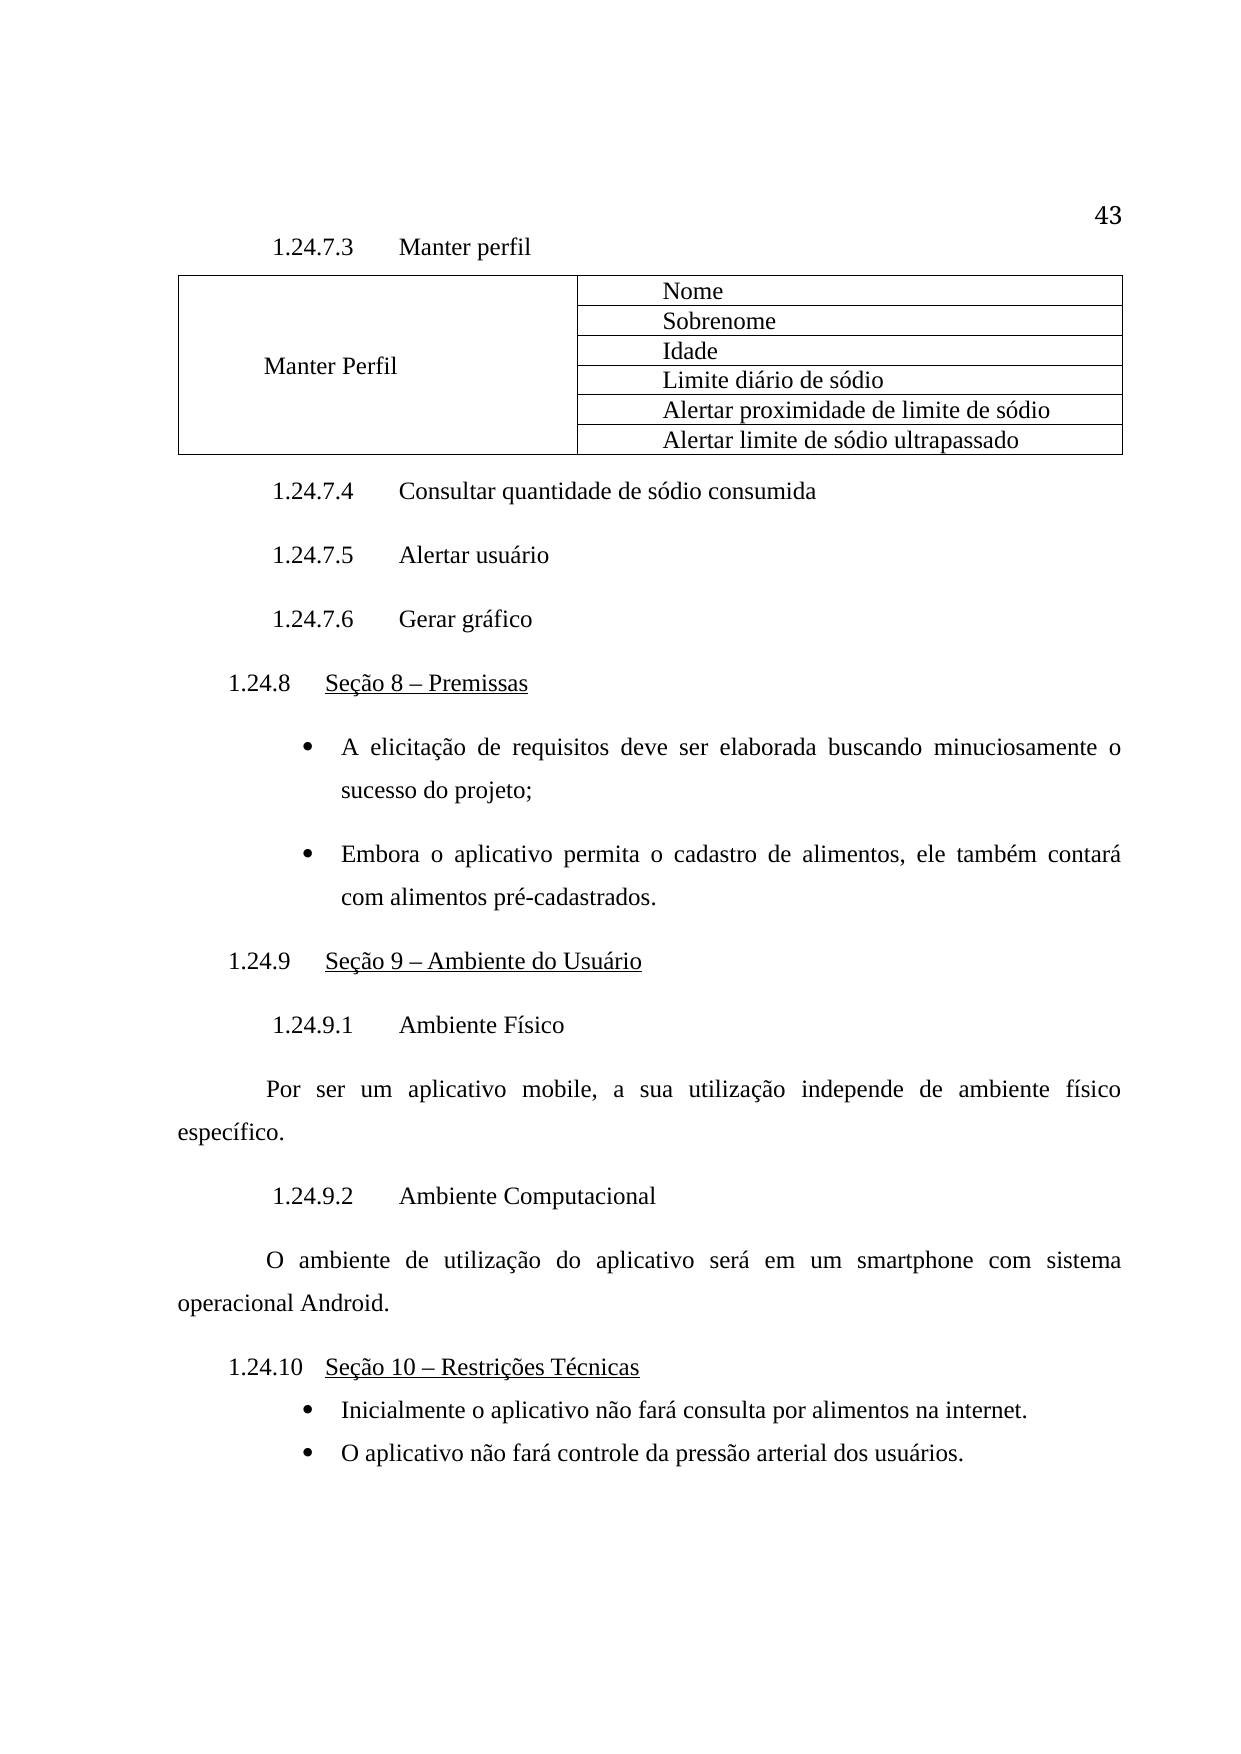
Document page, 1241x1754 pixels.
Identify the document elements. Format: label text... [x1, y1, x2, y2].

list A elicitação de requisitos deve ser elaborada buscando minuciosamente o sucesso do projeto; [303, 732, 1122, 803]
table_cell Sobrenome [578, 306, 1122, 335]
subtitle Consultar quantidade de sódio consumida [266, 476, 1122, 504]
table_cell Limite diário de sódio [578, 366, 1122, 394]
subtitle Seção 10 – Restrições Técnicas [222, 1352, 1122, 1381]
list Inicialmente o aplicativo não fará consulta por alimentos na internet. [303, 1395, 1122, 1424]
list O aplicativo não fará controle da pressão arterial dos usuários. [303, 1438, 1122, 1467]
text Por ser um aplicativo mobile, a sua utilização independe de ambiente físico específico. [177, 1074, 1122, 1146]
subtitle Seção 8 – Premissas [222, 668, 1122, 696]
subtitle Seção 9 – Ambiente do Usuário [222, 946, 1122, 974]
subtitle Ambiente Computacional [266, 1181, 1122, 1209]
table_cell Alertar limite de sódio ultrapassado [578, 425, 1122, 454]
table_header Manter Perfil [179, 276, 577, 454]
text O ambiente de utilização do aplicativo será em um smartphone com sistema operacional Android. [177, 1245, 1122, 1317]
table_header Nome [578, 276, 1122, 305]
table_cell Alertar proximidade de limite de sódio [578, 395, 1122, 424]
table_cell Idade [578, 336, 1122, 364]
list Embora o aplicativo permita o cadastro de alimentos, ele também contará com alimentos pré-cadastrados. [303, 839, 1122, 911]
subtitle Gerar gráfico [266, 604, 1122, 632]
subtitle Ambiente Físico [266, 1010, 1122, 1038]
subtitle Alertar usuário [266, 540, 1122, 568]
subtitle Manter perfil [266, 232, 1122, 261]
